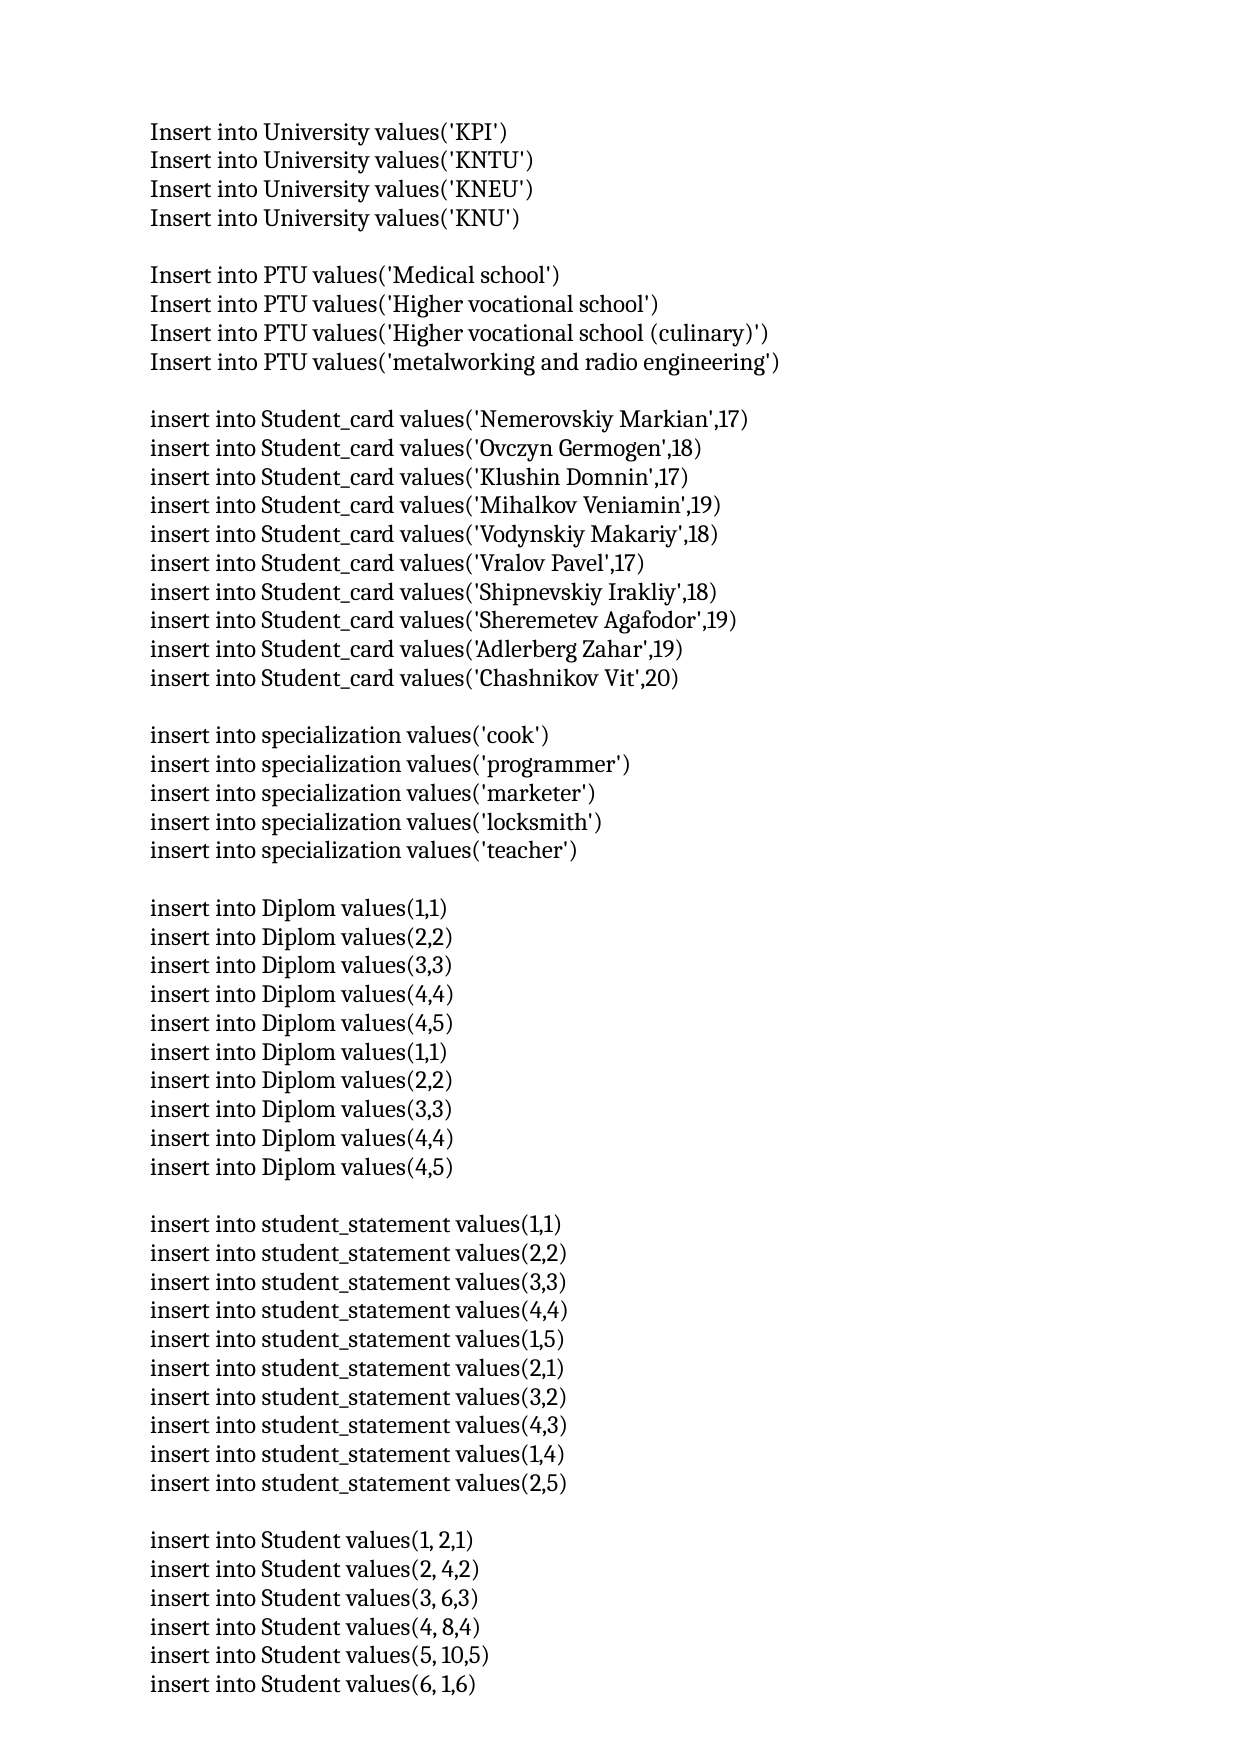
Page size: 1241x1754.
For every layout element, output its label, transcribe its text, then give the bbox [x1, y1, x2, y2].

text insert into Student_card values('Vralov Pavel',17) [150, 549, 1152, 578]
text Insert into PTU values('Higher vocational school') [150, 290, 1152, 319]
text insert into Diplom values(3,3) [150, 1095, 1152, 1124]
text insert into Student_card values('Mihalkov Veniamin',19) [150, 491, 1152, 520]
text insert into student_statement values(1,4) [150, 1440, 1152, 1469]
text Insert into PTU values('Higher vocational school (culinary)') [150, 319, 1152, 348]
text insert into Diplom values(3,3) [150, 951, 1152, 980]
text insert into Diplom values(4,5) [150, 1009, 1152, 1038]
text Insert into University values('KNEU') [150, 175, 1152, 204]
text Insert into University values('KNU') [150, 204, 1152, 233]
text insert into Diplom values(4,5) [150, 1153, 1152, 1181]
text insert into Diplom values(2,2) [150, 923, 1152, 951]
text insert into student_statement values(1,5) [150, 1325, 1152, 1354]
text insert into student_statement values(1,1) [150, 1210, 1152, 1239]
text insert into student_statement values(4,3) [150, 1411, 1152, 1440]
text insert into student_statement values(2,5) [150, 1469, 1152, 1498]
text insert into Student_card values('Nemerovskiy Markian',17) [150, 405, 1152, 434]
text insert into Student values(2, 4,2) [150, 1555, 1152, 1584]
text insert into specialization values('programmer') [150, 750, 1152, 779]
text insert into Student values(3, 6,3) [150, 1584, 1152, 1613]
text insert into specialization values('teacher') [150, 836, 1152, 865]
text Insert into University values('KPI') [150, 118, 1152, 146]
text insert into Student_card values('Klushin Domnin',17) [150, 463, 1152, 491]
text insert into Student_card values('Vodynskiy Makariy',18) [150, 520, 1152, 549]
text insert into Student_card values('Ovczyn Germogen',18) [150, 434, 1152, 463]
text insert into Student_card values('Adlerberg Zahar',19) [150, 635, 1152, 664]
text insert into Diplom values(2,2) [150, 1066, 1152, 1095]
text insert into specialization values('cook') [150, 721, 1152, 750]
text insert into student_statement values(2,2) [150, 1239, 1152, 1268]
text insert into specialization values('locksmith') [150, 808, 1152, 836]
text insert into specialization values('marketer') [150, 779, 1152, 808]
text insert into Student values(1, 2,1) [150, 1526, 1152, 1555]
text Insert into University values('KNTU') [150, 146, 1152, 175]
text insert into Diplom values(1,1) [150, 894, 1152, 923]
text Insert into PTU values('metalworking and radio engineering') [150, 348, 1152, 376]
text insert into Diplom values(1,1) [150, 1038, 1152, 1066]
text insert into Student values(6, 1,6) [150, 1670, 1152, 1699]
text insert into Student values(5, 10,5) [150, 1641, 1152, 1670]
text insert into student_statement values(3,2) [150, 1383, 1152, 1411]
text insert into Student_card values('Shipnevskiy Irakliy',18) [150, 578, 1152, 606]
text insert into Diplom values(4,4) [150, 980, 1152, 1009]
text insert into Diplom values(4,4) [150, 1124, 1152, 1153]
text insert into student_statement values(4,4) [150, 1296, 1152, 1325]
text insert into Student_card values('Chashnikov Vit',20) [150, 664, 1152, 693]
text insert into Student_card values('Sheremetev Agafodor',19) [150, 606, 1152, 635]
text Insert into PTU values('Medical school') [150, 261, 1152, 290]
text insert into student_statement values(2,1) [150, 1354, 1152, 1383]
text insert into student_statement values(3,3) [150, 1268, 1152, 1296]
text insert into Student values(4, 8,4) [150, 1613, 1152, 1641]
